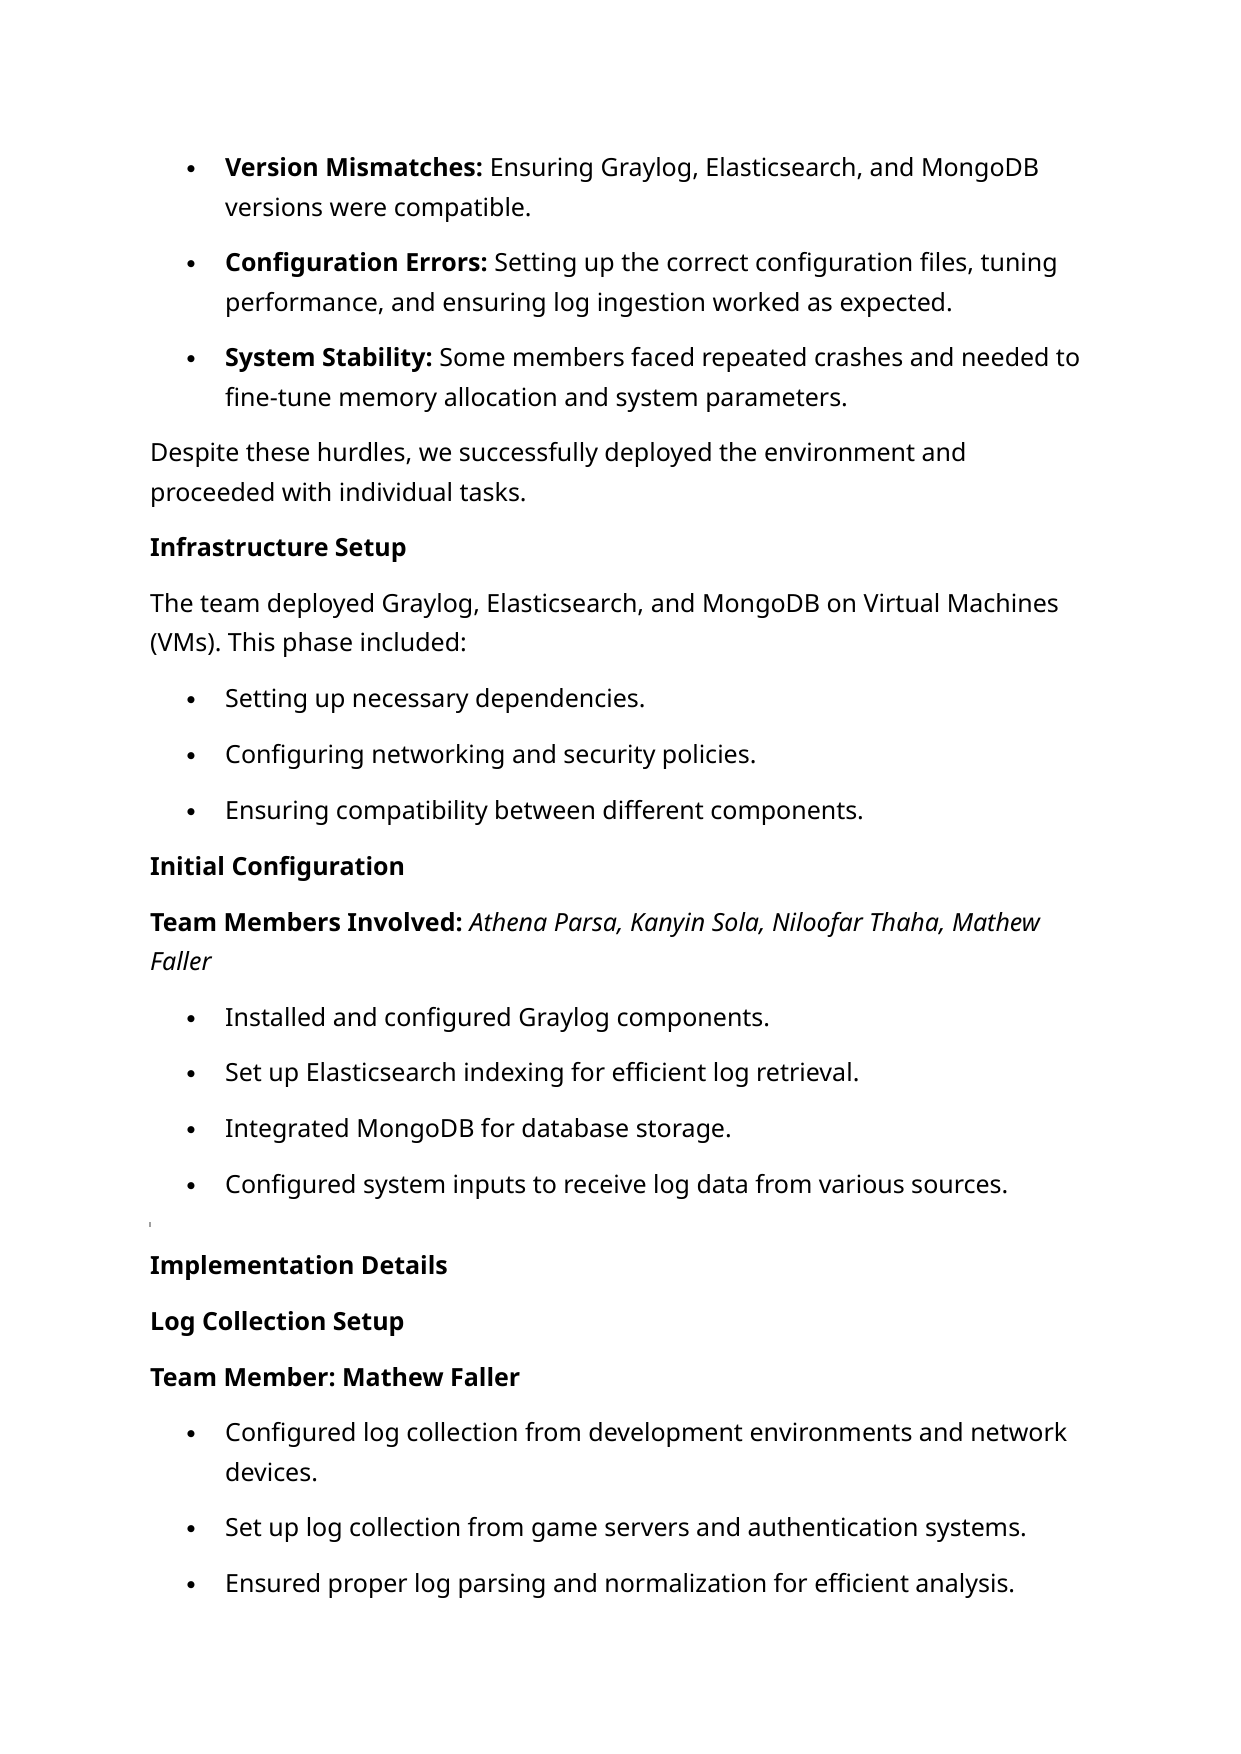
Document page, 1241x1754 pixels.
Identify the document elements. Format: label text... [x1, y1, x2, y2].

list Configuration Errors: Setting up the correct configuration files, tuning performance, and ensuring log ingestion worked as expected. [187, 245, 1090, 318]
text Team Member: Mathew Faller [150, 1359, 1090, 1393]
list Version Mismatches: Ensuring Graylog, Elasticsearch, and MongoDB versions were compatible. [187, 150, 1090, 223]
list Setting up necessary dependencies. [187, 681, 1090, 715]
list Set up log collection from game servers and authentication systems. [187, 1510, 1090, 1544]
list Integrated MongoDB for database storage. [187, 1111, 1090, 1145]
list Ensured proper log parsing and normalization for efficient analysis. [187, 1566, 1090, 1600]
text Initial Configuration [150, 848, 1090, 882]
text Team Members Involved: Athena Parsa, Kanyin Sola, Niloofar Thaha, Mathew Faller [150, 904, 1090, 977]
text The team deployed Graylog, Elasticsearch, and MongoDB on Virtual Machines (VMs). This phase included: [150, 586, 1090, 659]
list Configured log collection from development environments and network devices. [187, 1415, 1090, 1488]
list System Stability: Some members faced repeated crashes and needed to fine-tune memory allocation and system parameters. [187, 340, 1090, 413]
text Implementation Details [150, 1247, 1090, 1282]
list Set up Elasticsearch indexing for efficient log retrieval. [187, 1055, 1090, 1089]
list Ensuring compatibility between different components. [187, 792, 1090, 827]
text Log Collection Setup [150, 1303, 1090, 1337]
list Configured system inputs to receive log data from various sources. [187, 1167, 1090, 1201]
list Configuring networking and security policies. [187, 737, 1090, 771]
text Infrastructure Setup [150, 530, 1090, 564]
list Installed and configured Graylog components. [187, 999, 1090, 1033]
text Despite these hurdles, we successfully deployed the environment and proceeded with individual tasks. [150, 435, 1090, 508]
